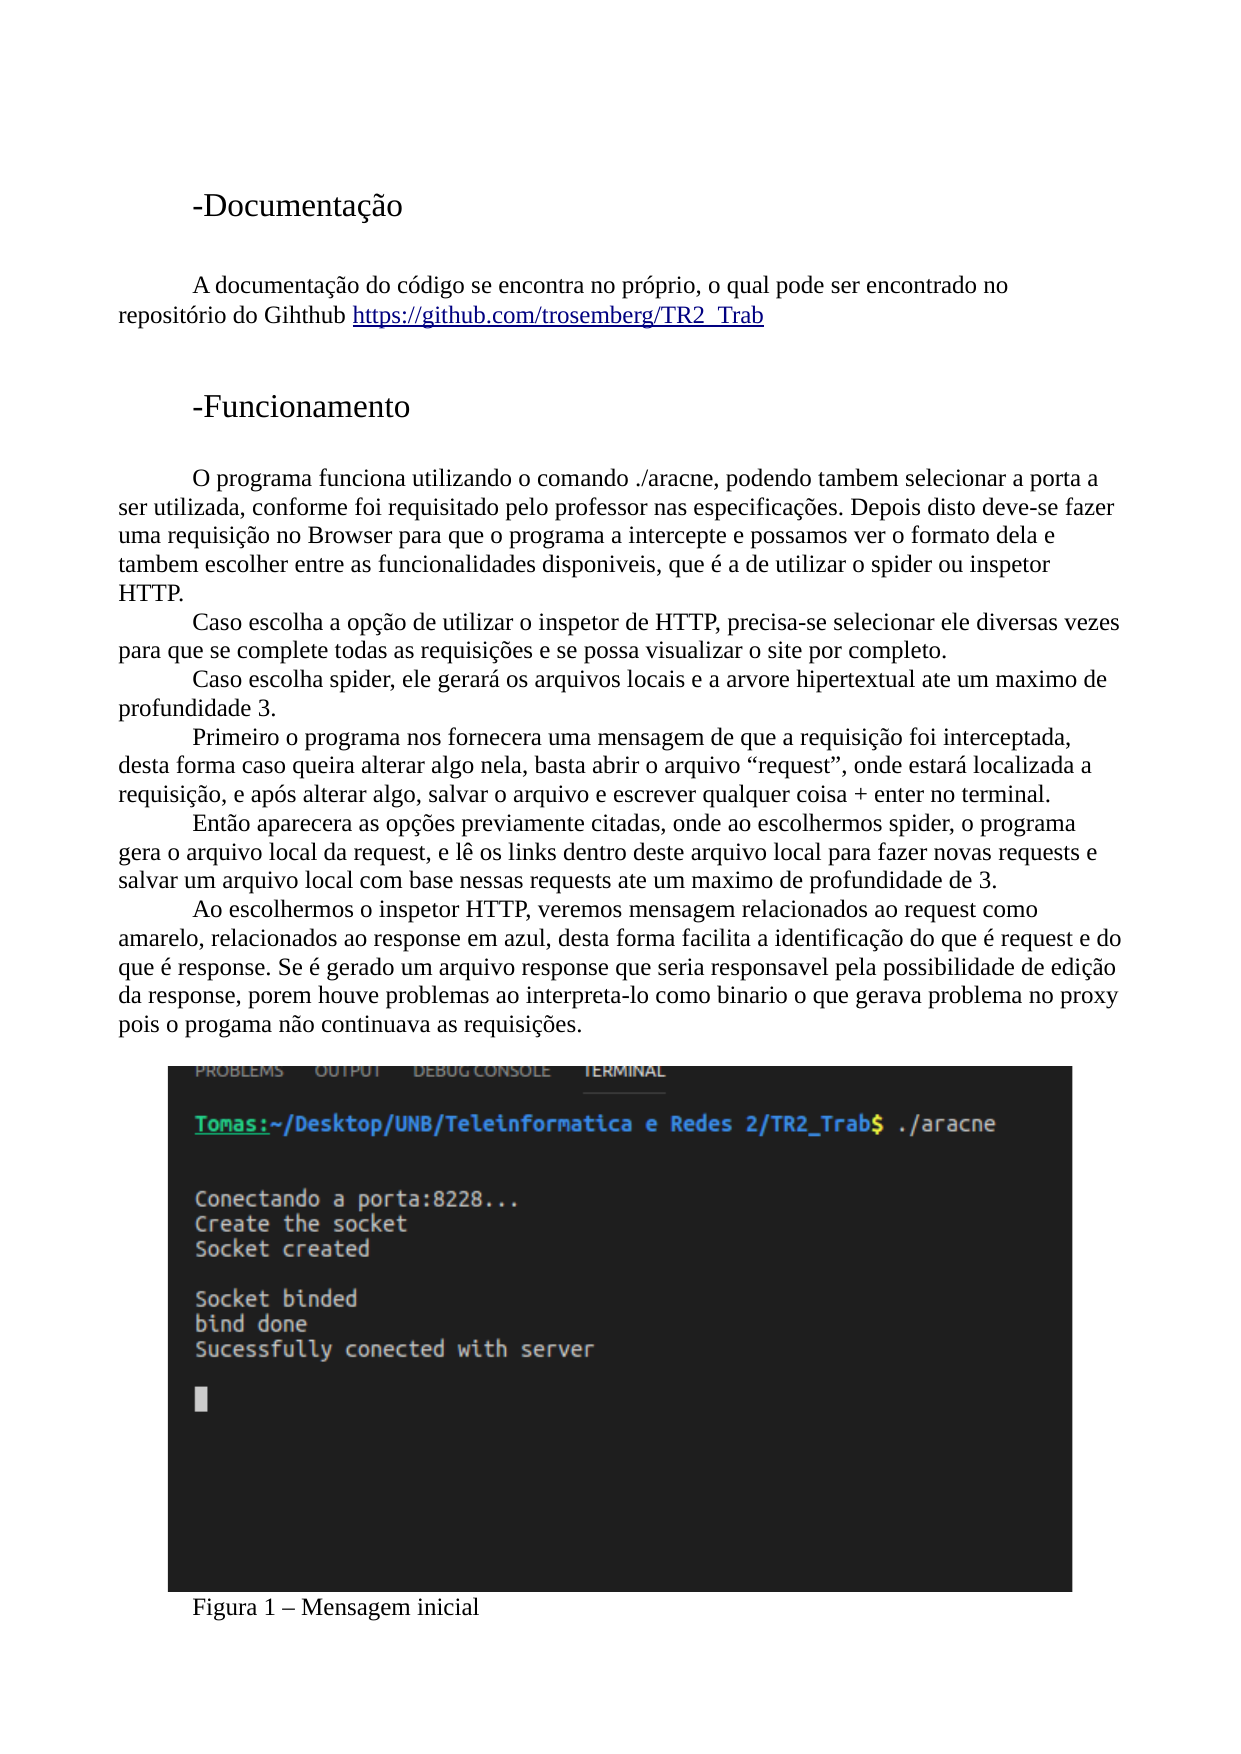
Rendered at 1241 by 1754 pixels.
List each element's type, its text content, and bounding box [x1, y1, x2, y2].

text Primeiro o programa nos fornecera uma mensagem de que a requisição foi interceptada, desta forma caso queira alterar algo nela, basta abrir o arquivo “request”, onde estará localizada a requisição, e após alterar algo, salvar o arquivo e escrever qualquer coisa + enter no terminal. [118, 722, 1122, 808]
text A documentação do código se encontra no próprio, o qual pode ser encontrado no repositório do Gihthub https://github.com/trosemberg/TR2_Trab [118, 262, 1122, 329]
text Caso escolha spider, ele gerará os arquivos locais e a arvore hipertextual ate um maximo de profundidade 3. [118, 664, 1122, 722]
text Ao escolhermos o inspetor HTTP, veremos mensagem relacionados ao request como amarelo, relacionados ao response em azul, desta forma facilita a identificação do que é request e do que é response. Se é gerado um arquivo response que seria responsavel pela possibilidade de edição da response, porem houve problemas ao interpreta-lo como binario o que gerava problema no proxy pois o progama não continuava as requisições. [118, 894, 1122, 1038]
text O programa funciona utilizando o comando ./aracne, podendo tambem selecionar a porta a ser utilizada, conforme foi requisitado pelo professor nas especificações. Depois disto deve-se fazer uma requisição no Browser para que o programa a intercepte e possamos ver o formato dela e tambem escolher entre as funcionalidades disponiveis, que é a de utilizar o spider ou inspetor HTTP. [118, 463, 1122, 607]
text Então aparecera as opções previamente citadas, onde ao escolhermos spider, o programa gera o arquivo local da request, e lê os links dentro deste arquivo local para fazer novas requests e salvar um arquivo local com base nessas requests ate um maximo de profundidade de 3. [118, 808, 1122, 894]
text Caso escolha a opção de utilizar o inspetor de HTTP, precisa-se selecionar ele diversas vezes para que se complete todas as requisições e se possa visualizar o site por completo. [118, 607, 1122, 664]
picture [167, 1066, 1073, 1592]
text -Documentação [118, 185, 1122, 223]
text -Funcionamento [118, 386, 1122, 425]
text Figura 1 – Mensagem inicial [118, 1067, 1122, 1621]
